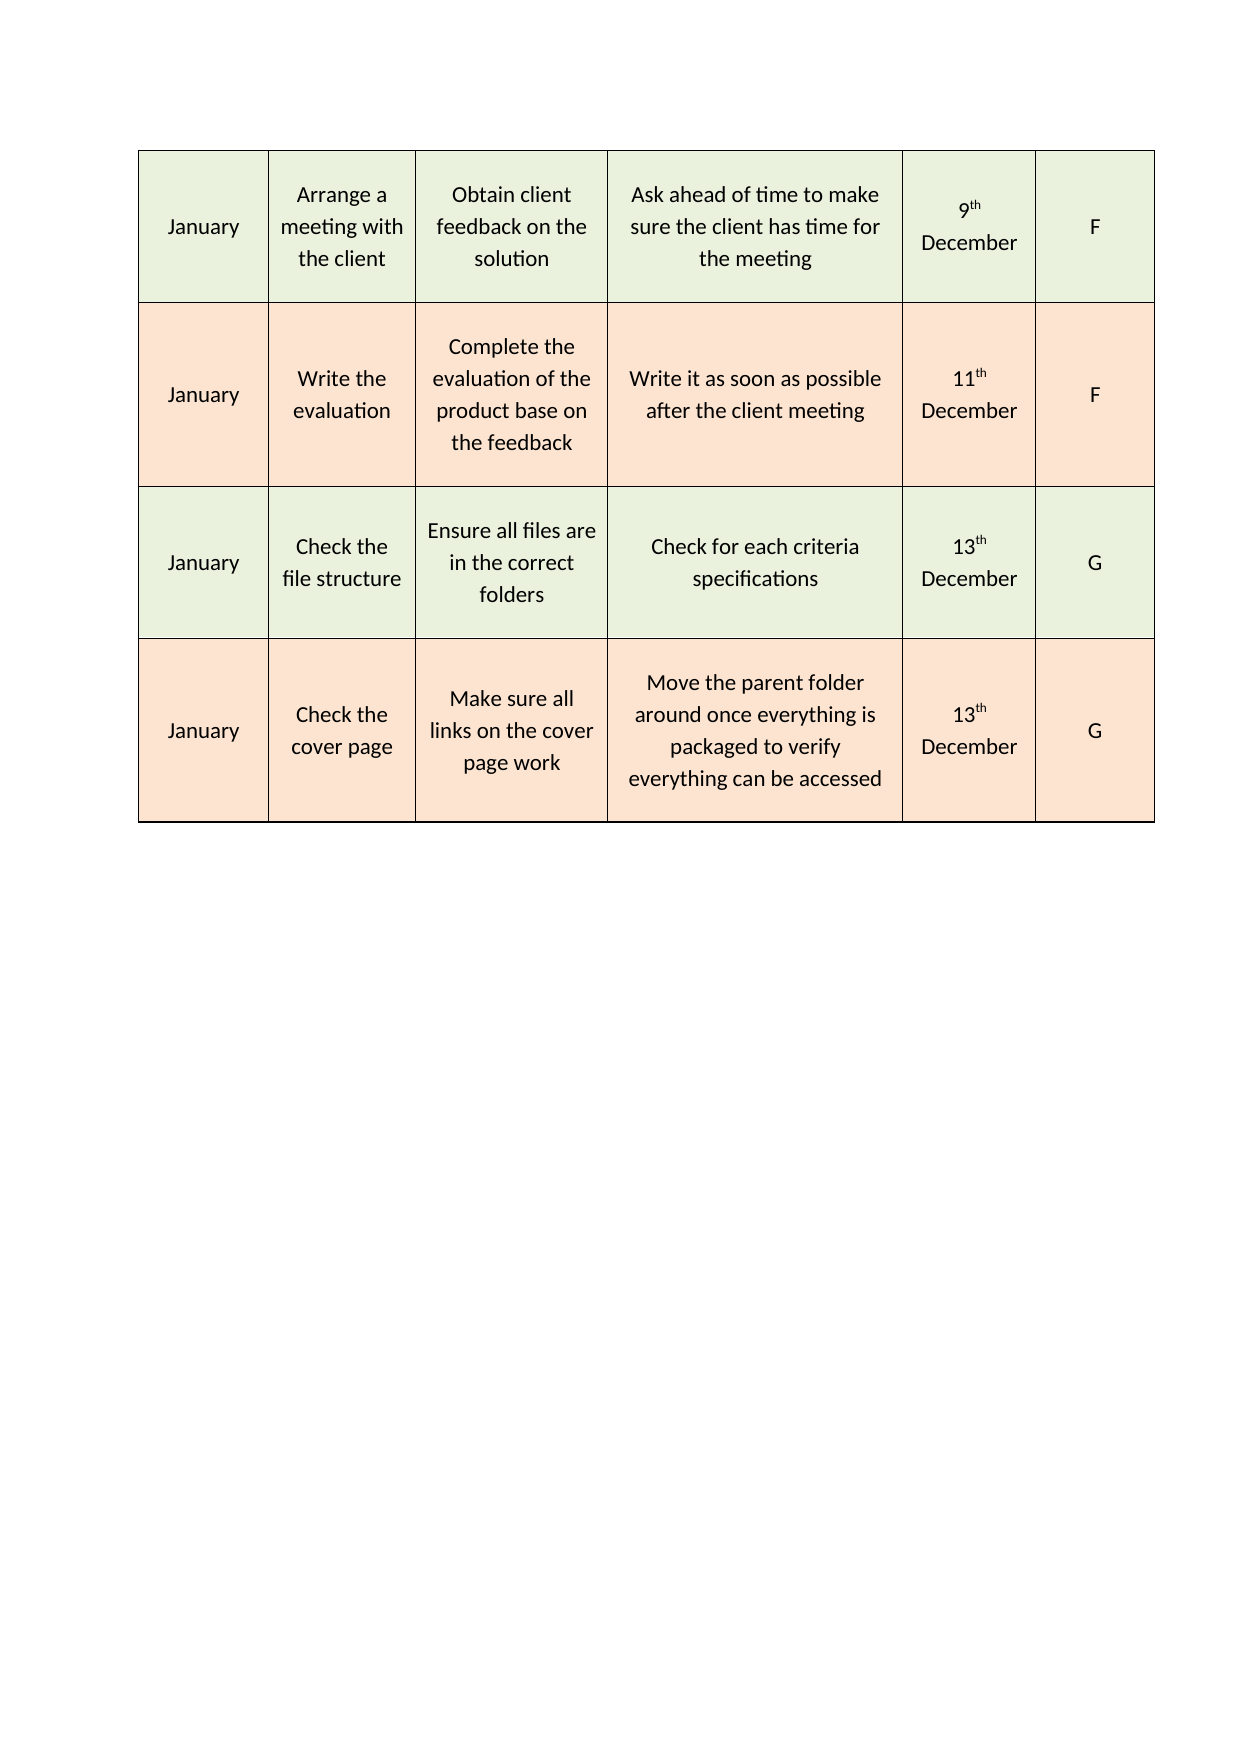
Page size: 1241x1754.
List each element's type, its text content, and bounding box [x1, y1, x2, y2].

table_cell January [139, 303, 268, 486]
table_cell Arrange a meeting with the client [269, 151, 415, 302]
table_cell F [1036, 151, 1154, 302]
table_cell 13th December [903, 639, 1035, 821]
table_cell Move the parent folder around once everything is packaged to verify everything can be accessed [608, 639, 902, 821]
table_cell January [139, 639, 268, 821]
table_cell January [139, 151, 268, 302]
table_cell G [1036, 487, 1154, 637]
table_cell 11th December [903, 303, 1035, 486]
table_cell Ask ahead of time to make sure the client has time for the meeting [608, 151, 902, 302]
table_cell Make sure all links on the cover page work [416, 639, 607, 821]
table_cell 13th December [903, 487, 1035, 637]
table_cell G [1036, 639, 1154, 821]
table_cell Check for each criteria specifications [608, 487, 902, 637]
table_cell Ensure all files are in the correct folders [416, 487, 607, 637]
table_cell Complete the evaluation of the product base on the feedback [416, 303, 607, 486]
table_cell Obtain client feedback on the solution [416, 151, 607, 302]
table_cell Check the cover page [269, 639, 415, 821]
table_cell 9th December [903, 151, 1035, 302]
table_cell January [139, 487, 268, 637]
table_cell Write the evaluation [269, 303, 415, 486]
table_cell Check the file structure [269, 487, 415, 637]
table_cell Write it as soon as possible after the client meeting [608, 303, 902, 486]
table_cell F [1036, 303, 1154, 486]
